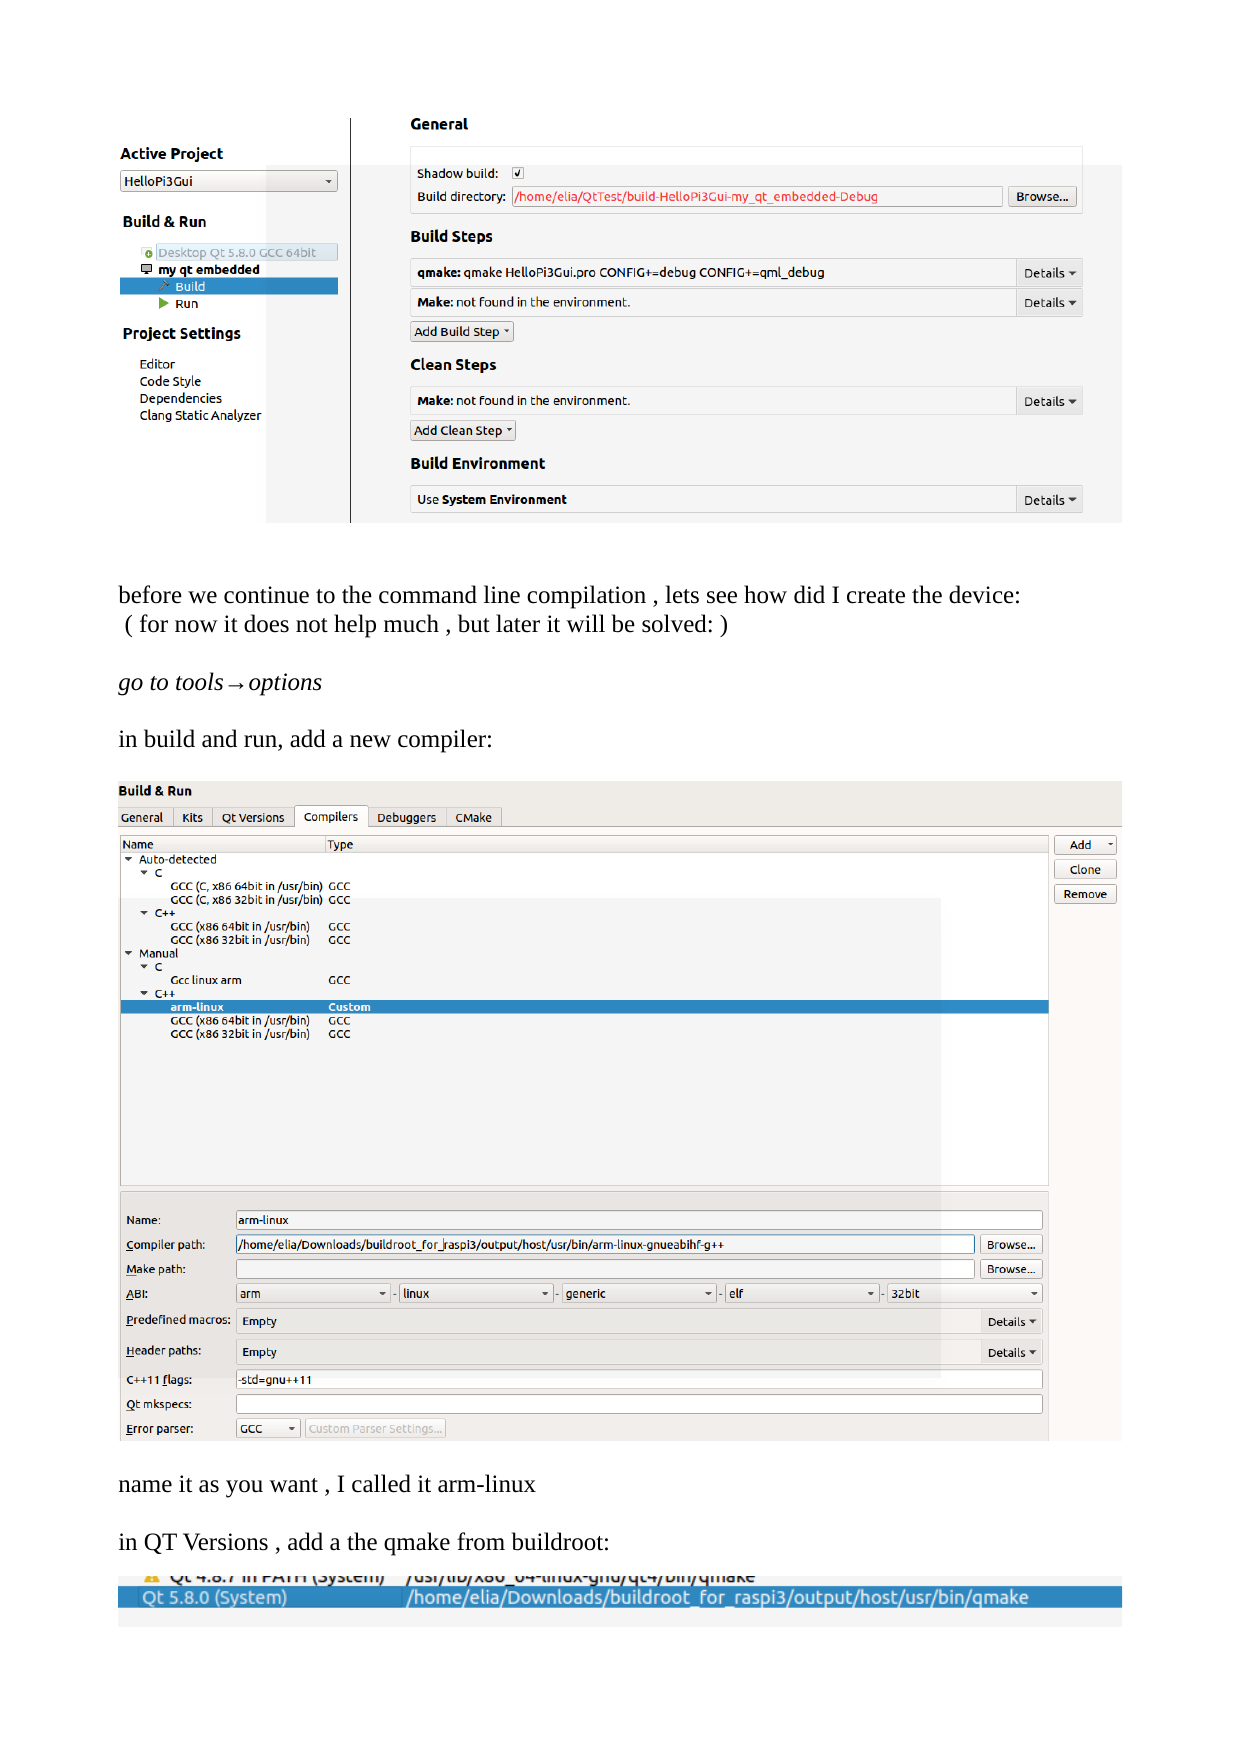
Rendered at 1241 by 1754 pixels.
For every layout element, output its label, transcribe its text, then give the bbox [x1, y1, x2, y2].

text name it as you want , I called it arm-linux [118, 1469, 1122, 1498]
text in QT Versions , add a the qmake from buildroot: [118, 1527, 1122, 1556]
text before we continue to the command line compilation , lets see how did I create the device: [118, 581, 1122, 609]
picture [118, 781, 1123, 1441]
text ( for now it does not help much , but later it will be solved: ) [118, 609, 1122, 638]
picture [118, 118, 1123, 523]
picture [118, 1576, 1123, 1627]
text go to tools→options [118, 667, 1122, 696]
text in build and run, add a new compiler: [118, 724, 1122, 753]
